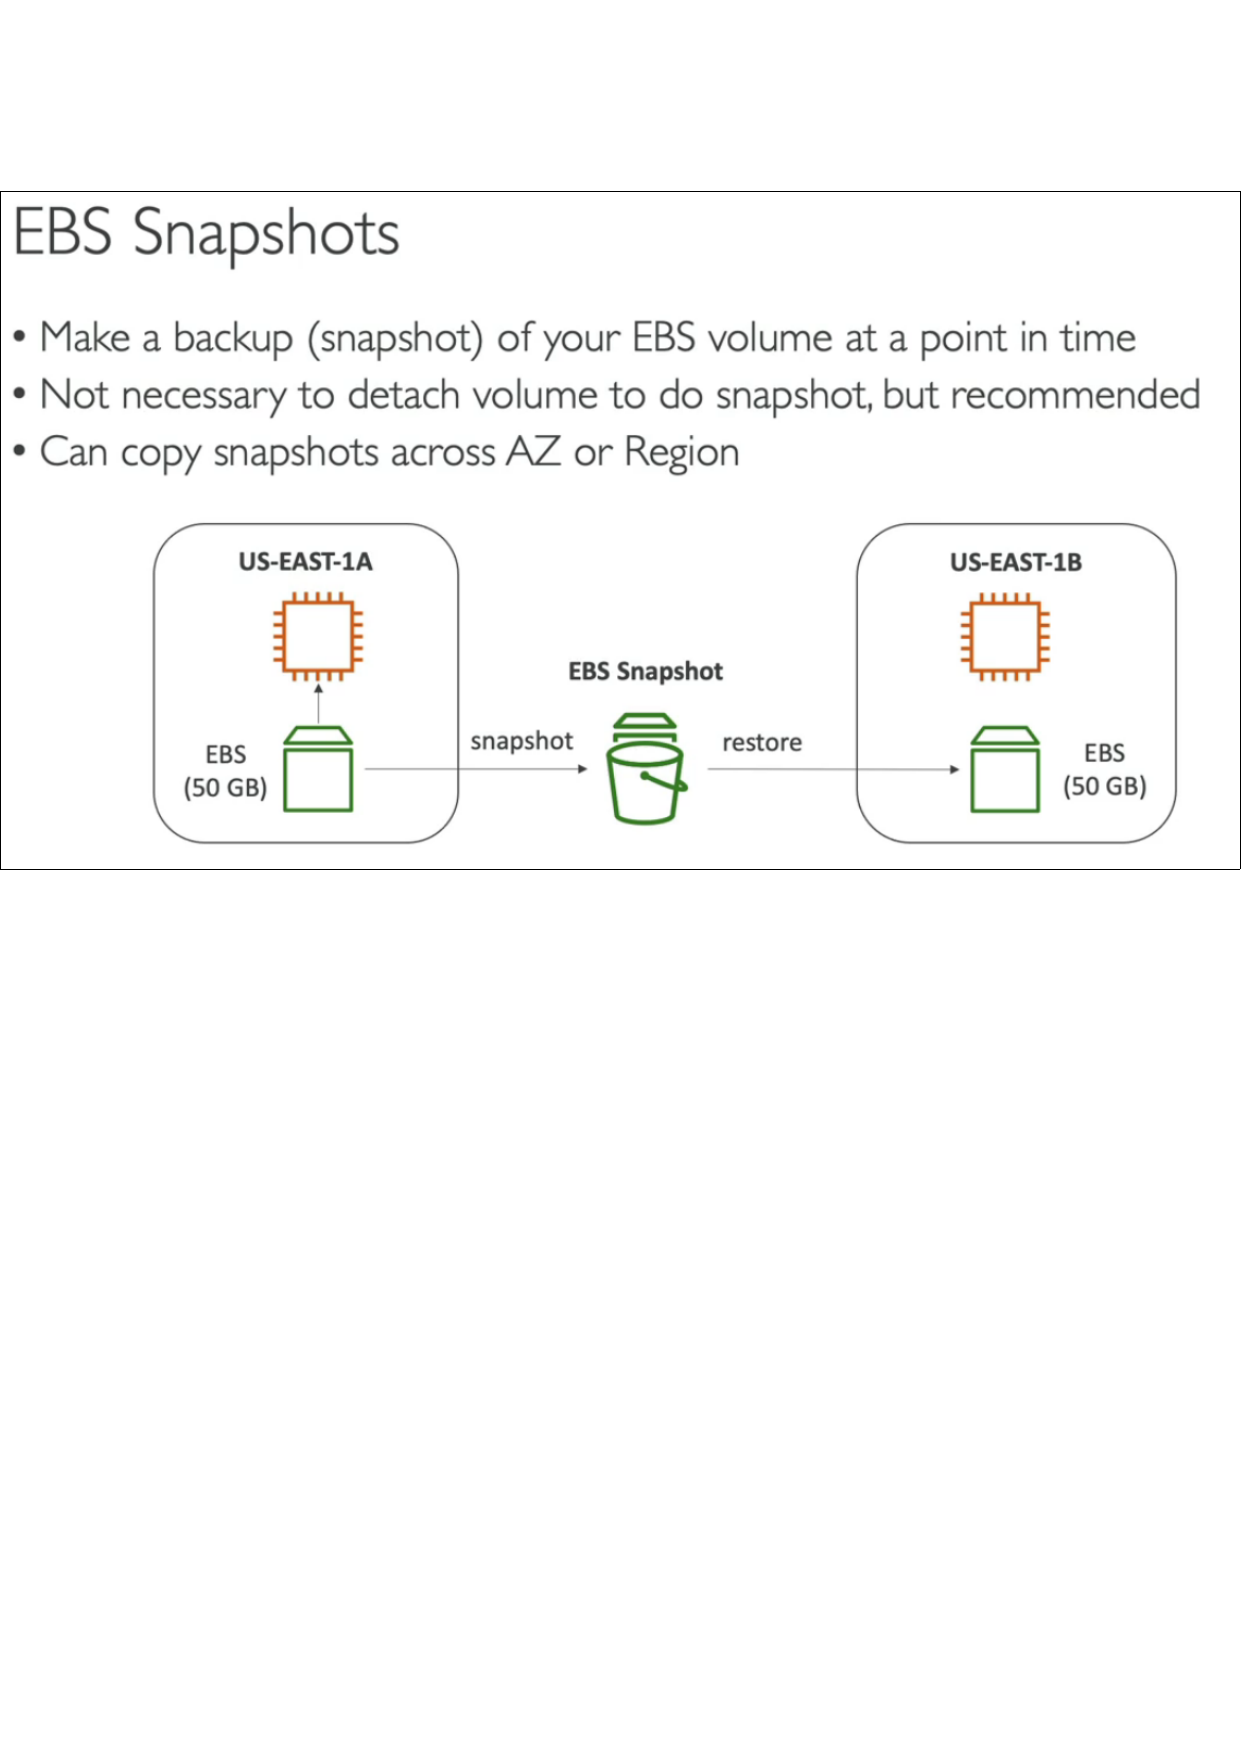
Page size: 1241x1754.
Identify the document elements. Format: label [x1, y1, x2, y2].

picture [3, 194, 1238, 866]
